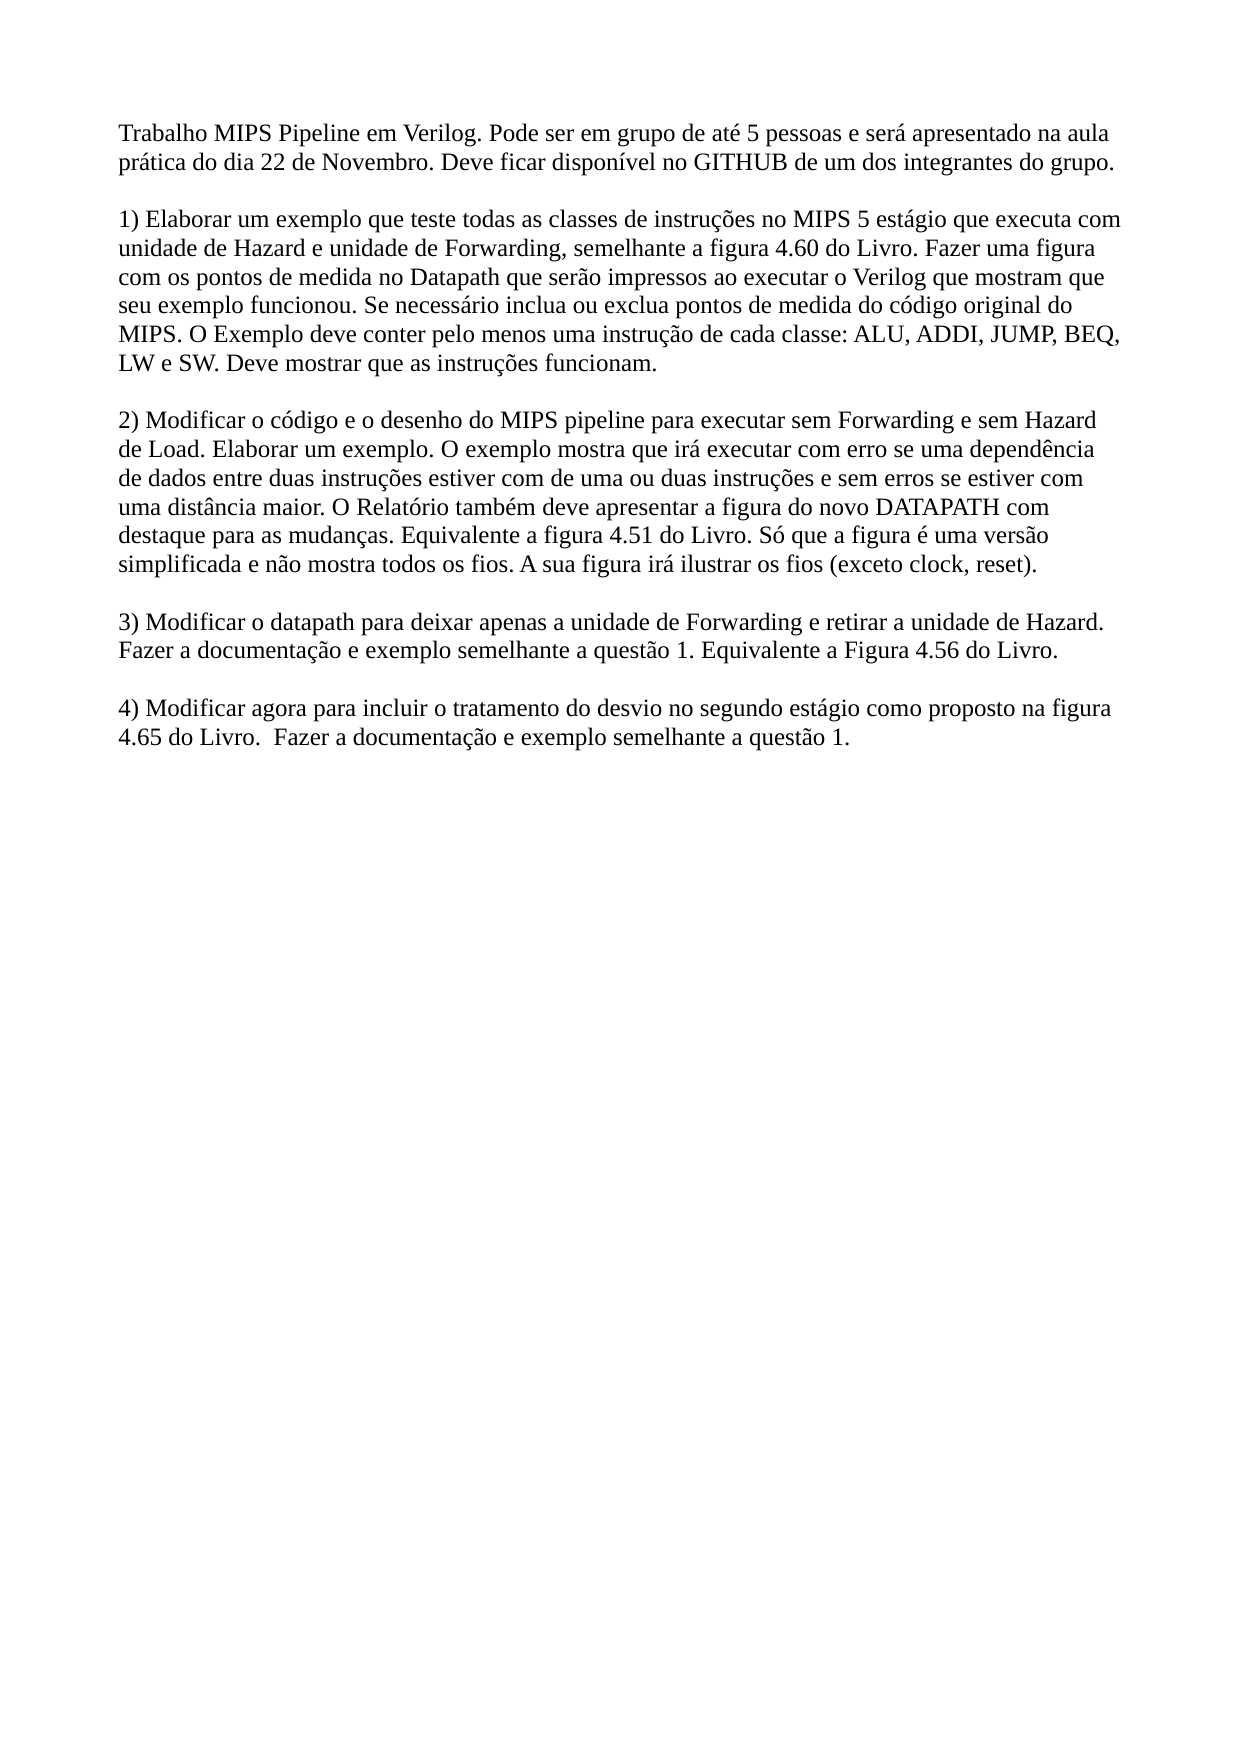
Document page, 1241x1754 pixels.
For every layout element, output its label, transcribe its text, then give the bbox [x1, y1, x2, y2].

text 3) Modificar o datapath para deixar apenas a unidade de Forwarding e retirar a unidade de Hazard. Fazer a documentação e exemplo semelhante a questão 1. Equivalente a Figura 4.56 do Livro. [118, 607, 1122, 664]
text 2) Modificar o código e o desenho do MIPS pipeline para executar sem Forwarding e sem Hazard de Load. Elaborar um exemplo. O exemplo mostra que irá executar com erro se uma dependência de dados entre duas instruções estiver com de uma ou duas instruções e sem erros se estiver com uma distância maior. O Relatório também deve apresentar a figura do novo DATAPATH com destaque para as mudanças. Equivalente a figura 4.51 do Livro. Só que a figura é uma versão simplificada e não mostra todos os fios. A sua figura irá ilustrar os fios (exceto clock, reset). [118, 406, 1122, 578]
text 1) Elaborar um exemplo que teste todas as classes de instruções no MIPS 5 estágio que executa com unidade de Hazard e unidade de Forwarding, semelhante a figura 4.60 do Livro. Fazer uma figura com os pontos de medida no Datapath que serão impressos ao executar o Verilog que mostram que seu exemplo funcionou. Se necessário inclua ou exclua pontos de medida do código original do MIPS. O Exemplo deve conter pelo menos uma instrução de cada classe: ALU, ADDI, JUMP, BEQ, LW e SW. Deve mostrar que as instruções funcionam. [118, 204, 1122, 377]
text 4) Modificar agora para incluir o tratamento do desvio no segundo estágio como proposto na figura 4.65 do Livro. Fazer a documentação e exemplo semelhante a questão 1. [118, 693, 1122, 751]
text Trabalho MIPS Pipeline em Verilog. Pode ser em grupo de até 5 pessoas e será apresentado na aula prática do dia 22 de Novembro. Deve ficar disponível no GITHUB de um dos integrantes do grupo. [118, 118, 1122, 176]
